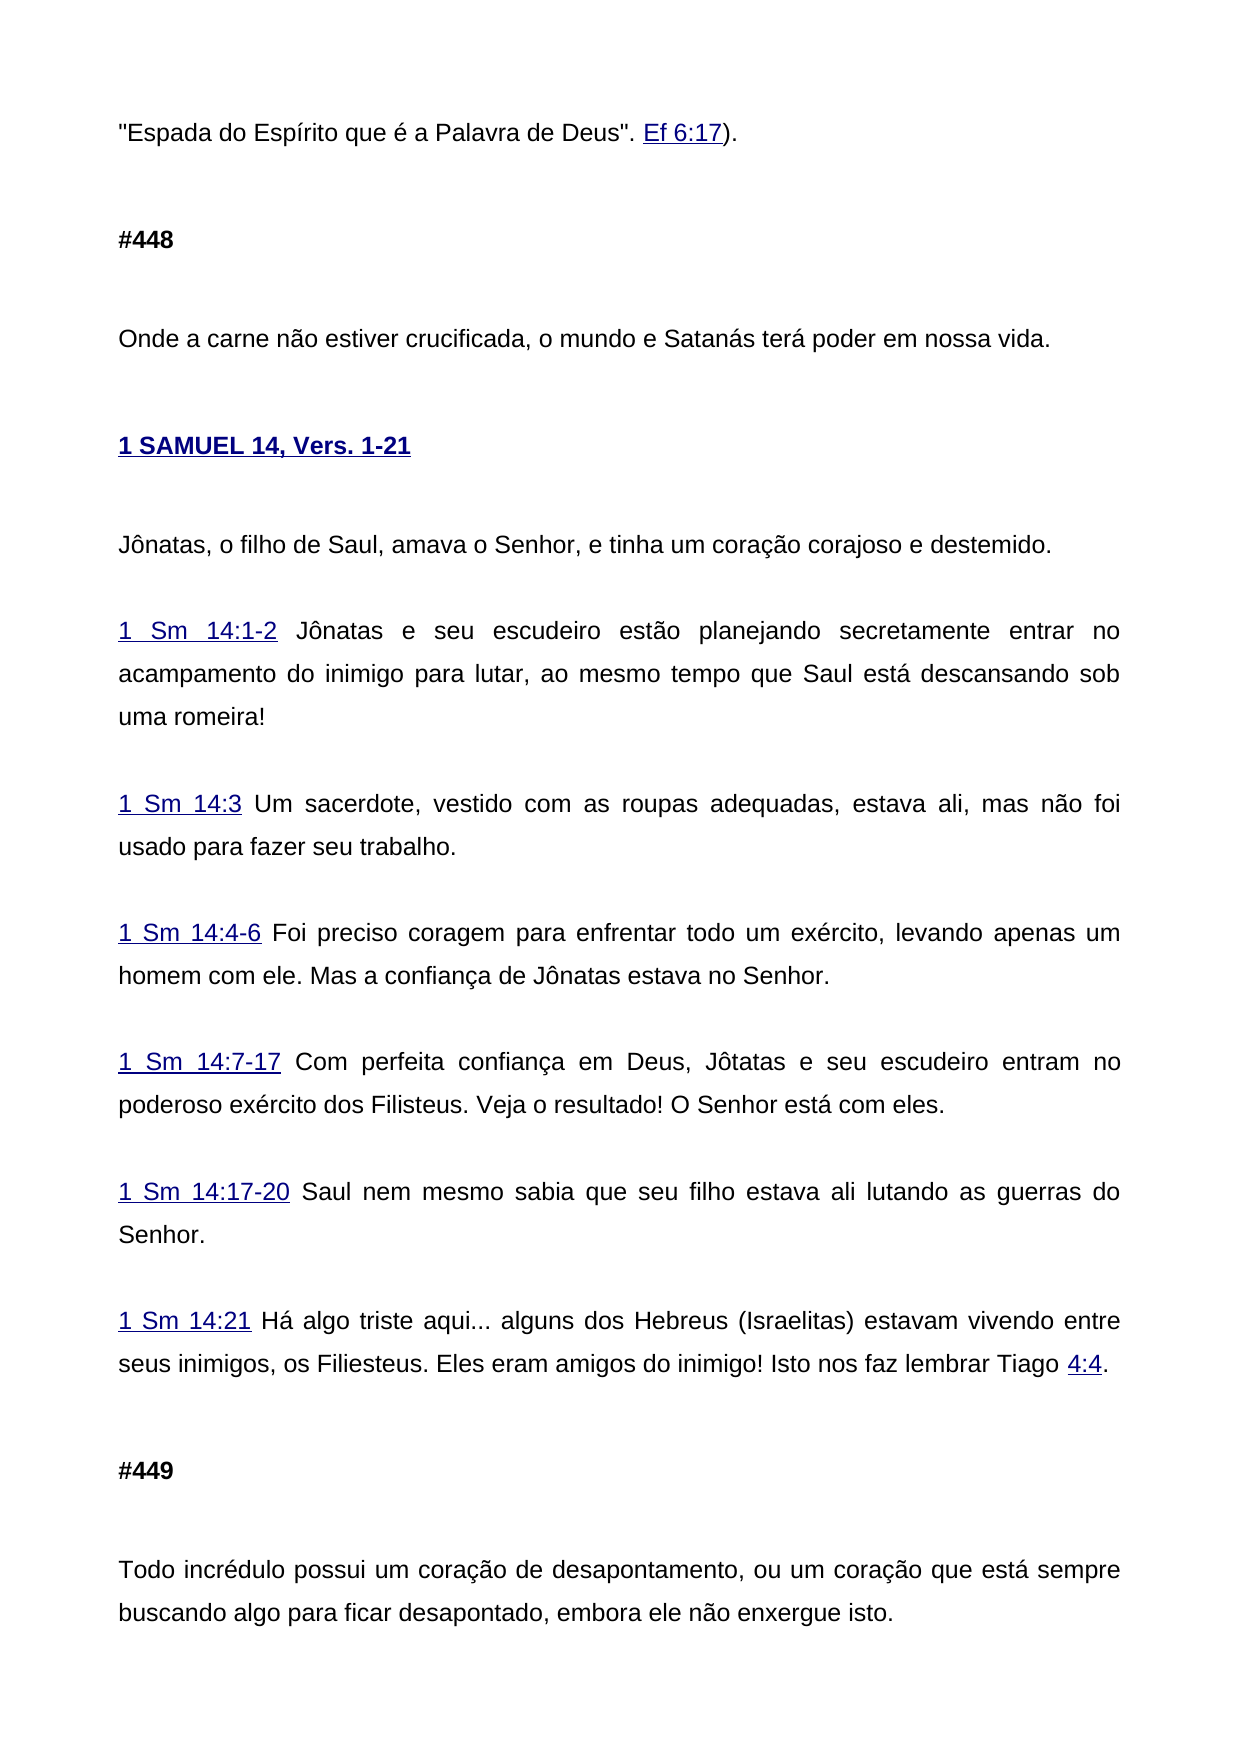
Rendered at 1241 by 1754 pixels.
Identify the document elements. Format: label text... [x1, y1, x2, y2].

text 1 Sm 14:1-2 Jônatas e seu escudeiro estão planejando secretamente entrar no acampamento do inimigo para lutar, ao mesmo tempo que Saul está descansando sob uma romeira! [118, 616, 1122, 731]
subtitle #448 [118, 225, 1122, 254]
text 1 Sm 14:4-6 Foi preciso coragem para enfrentar todo um exército, levando apenas um homem com ele. Mas a confiança de Jônatas estava no Senhor. [118, 918, 1122, 990]
text "Espada do Espírito que é a Palavra de Deus". Ef 6:17). [118, 118, 1122, 147]
text Jônatas, o filho de Saul, amava o Senhor, e tinha um coração corajoso e destemido. [118, 530, 1122, 558]
text Todo incrédulo possui um coração de desapontamento, ou um coração que está sempre buscando algo para ficar desapontado, embora ele não enxergue isto. [118, 1555, 1122, 1627]
text Onde a carne não estiver crucificada, o mundo e Satanás terá poder em nossa vida. [118, 324, 1122, 353]
text 1 Sm 14:3 Um sacerdote, vestido com as roupas adequadas, estava ali, mas não foi usado para fazer seu trabalho. [118, 788, 1122, 860]
subtitle 1 SAMUEL 14, Vers. 1-21 [118, 431, 1122, 460]
text 1 Sm 14:21 Há algo triste aqui... alguns dos Hebreus (Israelitas) estavam vivendo entre seus inimigos, os Filiesteus. Eles eram amigos do inimigo! Isto nos faz lembrar Tiago 4:4. [118, 1306, 1122, 1378]
text 1 Sm 14:17-20 Saul nem mesmo sabia que seu filho estava ali lutando as guerras do Senhor. [118, 1177, 1122, 1248]
subtitle #449 [118, 1456, 1122, 1485]
text 1 Sm 14:7-17 Com perfeita confiança em Deus, Jôtatas e seu escudeiro entram no poderoso exército dos Filisteus. Veja o resultado! O Senhor está com eles. [118, 1047, 1122, 1119]
